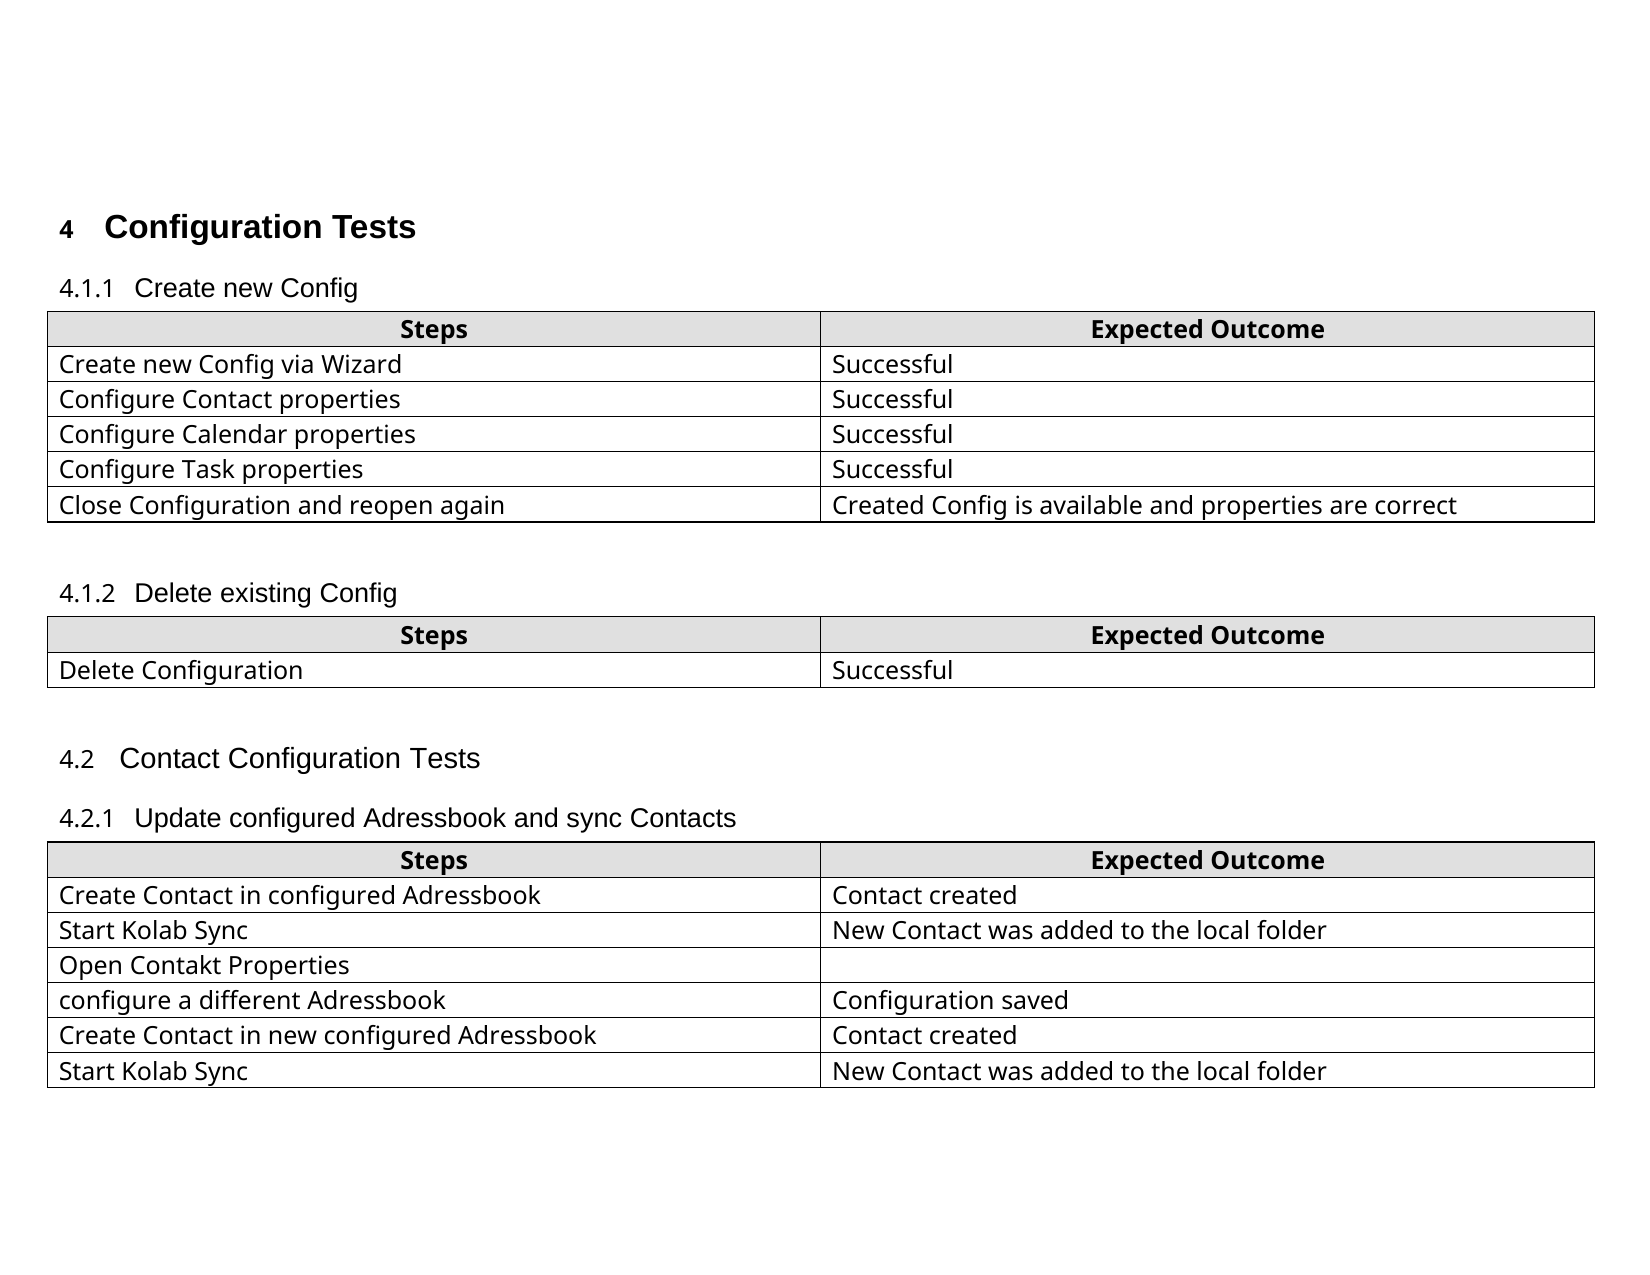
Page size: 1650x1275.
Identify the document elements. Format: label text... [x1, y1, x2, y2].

table_cell Create Contact in configured Adressbook [48, 878, 820, 912]
table_cell Configure Contact properties [48, 382, 820, 416]
table_cell Successful [821, 347, 1594, 381]
table_header Expected Outcome [821, 843, 1594, 877]
table_header Expected Outcome [821, 617, 1594, 652]
table_cell New Contact was added to the local folder [821, 913, 1594, 947]
table_cell Create new Config via Wizard [48, 347, 820, 381]
table_cell configure a different Adressbook [48, 983, 820, 1017]
table_cell Contact created [821, 1018, 1594, 1052]
table_cell Close Configuration and reopen again [48, 487, 820, 521]
table_header Steps [48, 312, 820, 346]
table_header Steps [48, 617, 820, 652]
table_cell New Contact was added to the local folder [821, 1053, 1594, 1087]
table_cell Start Kolab Sync [48, 913, 820, 947]
table_cell Configuration saved [821, 983, 1594, 1017]
table_header Expected Outcome [821, 312, 1594, 346]
table_cell Open Contakt Properties [48, 948, 820, 982]
subtitle Configuration Tests [59, 207, 1591, 245]
table_cell Successful [821, 417, 1594, 451]
subtitle Update configured Adressbook and sync Contacts [59, 801, 1591, 835]
table_cell Configure Calendar properties [48, 417, 820, 451]
table_cell Contact created [821, 878, 1594, 912]
table_cell Start Kolab Sync [48, 1053, 820, 1087]
subtitle Delete existing Config [59, 576, 1591, 610]
subtitle Create new Config [59, 270, 1591, 304]
table_cell [821, 948, 1594, 982]
table_cell Successful [821, 382, 1594, 416]
table_header Steps [48, 843, 820, 877]
subtitle Contact Configuration Tests [59, 741, 1591, 776]
table_cell Successful [821, 452, 1594, 486]
table_cell Delete Configuration [48, 653, 820, 687]
table_cell Successful [821, 653, 1594, 687]
table_cell Configure Task properties [48, 452, 820, 486]
table_cell Create Contact in new configured Adressbook [48, 1018, 820, 1052]
table_cell Created Config is available and properties are correct [821, 487, 1594, 521]
